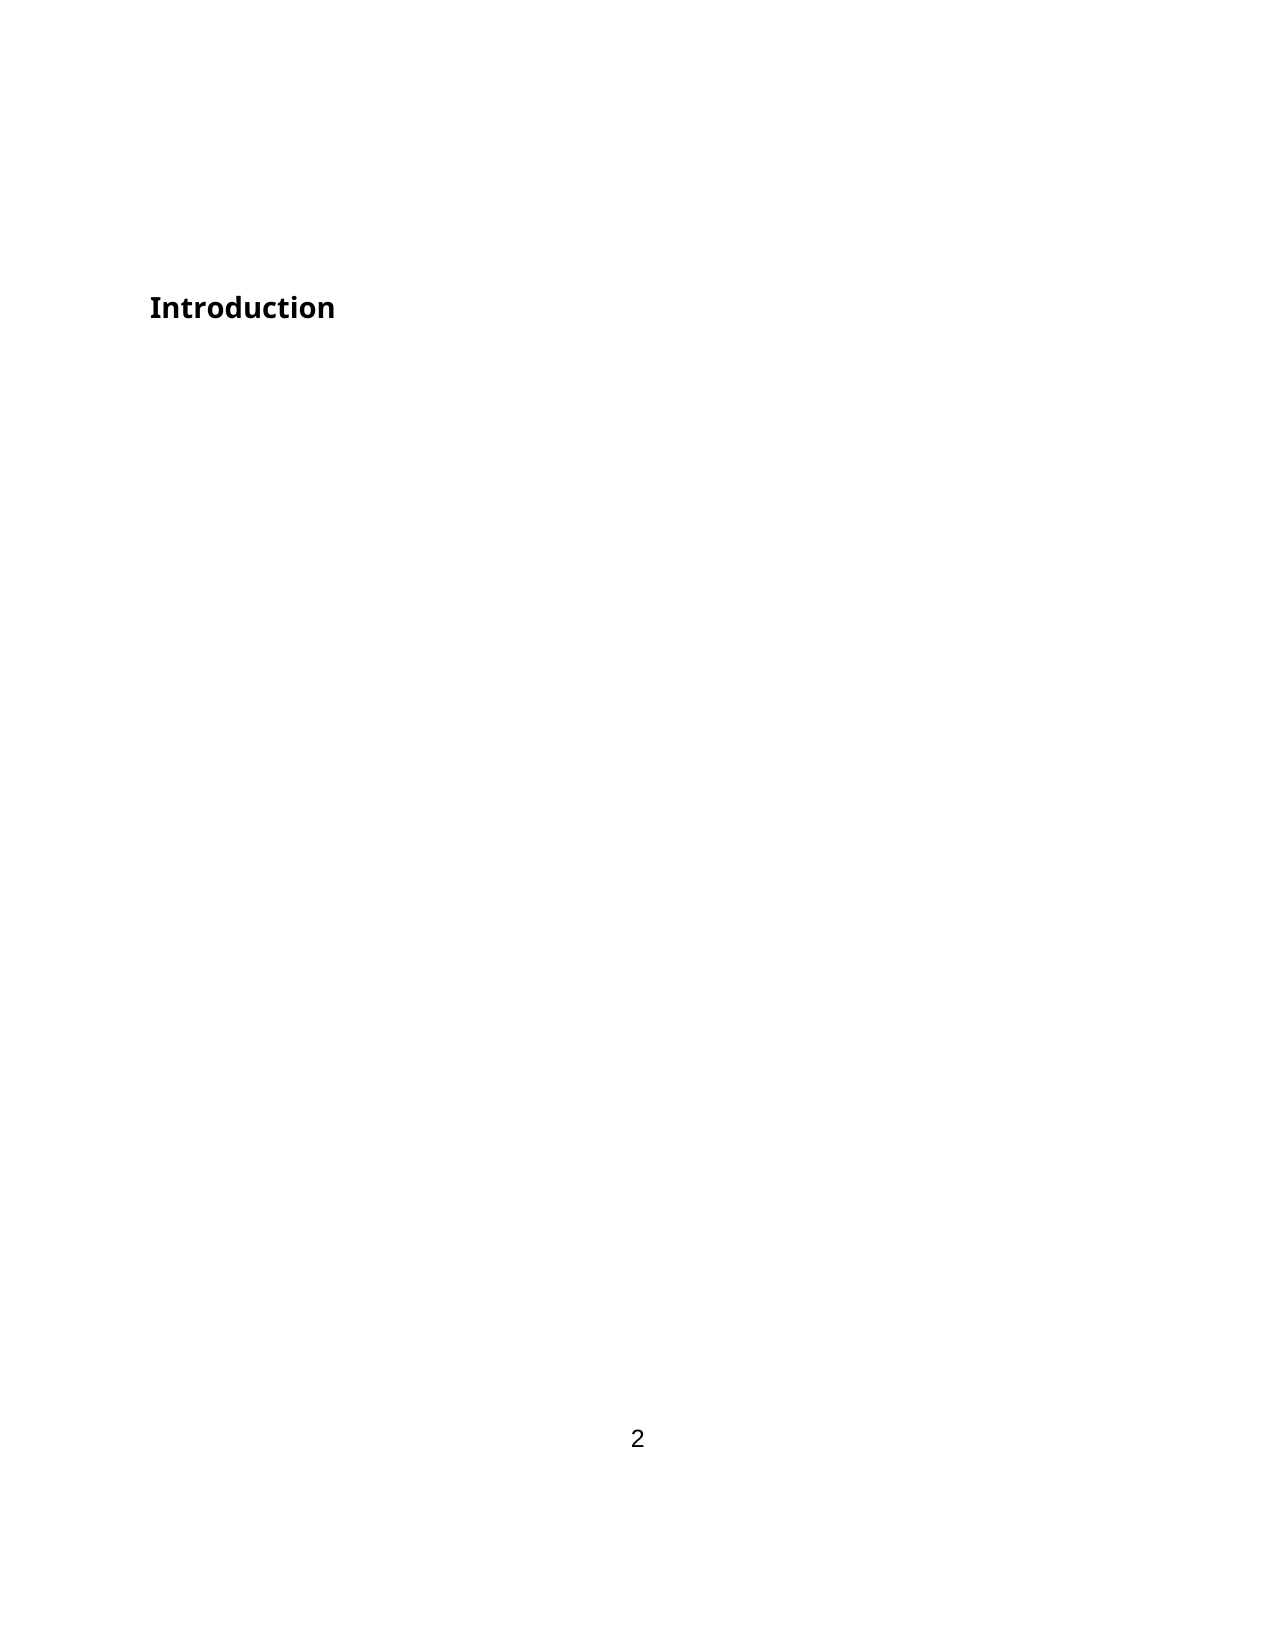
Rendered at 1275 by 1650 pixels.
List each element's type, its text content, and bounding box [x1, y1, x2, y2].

text Introduction [150, 287, 1125, 327]
